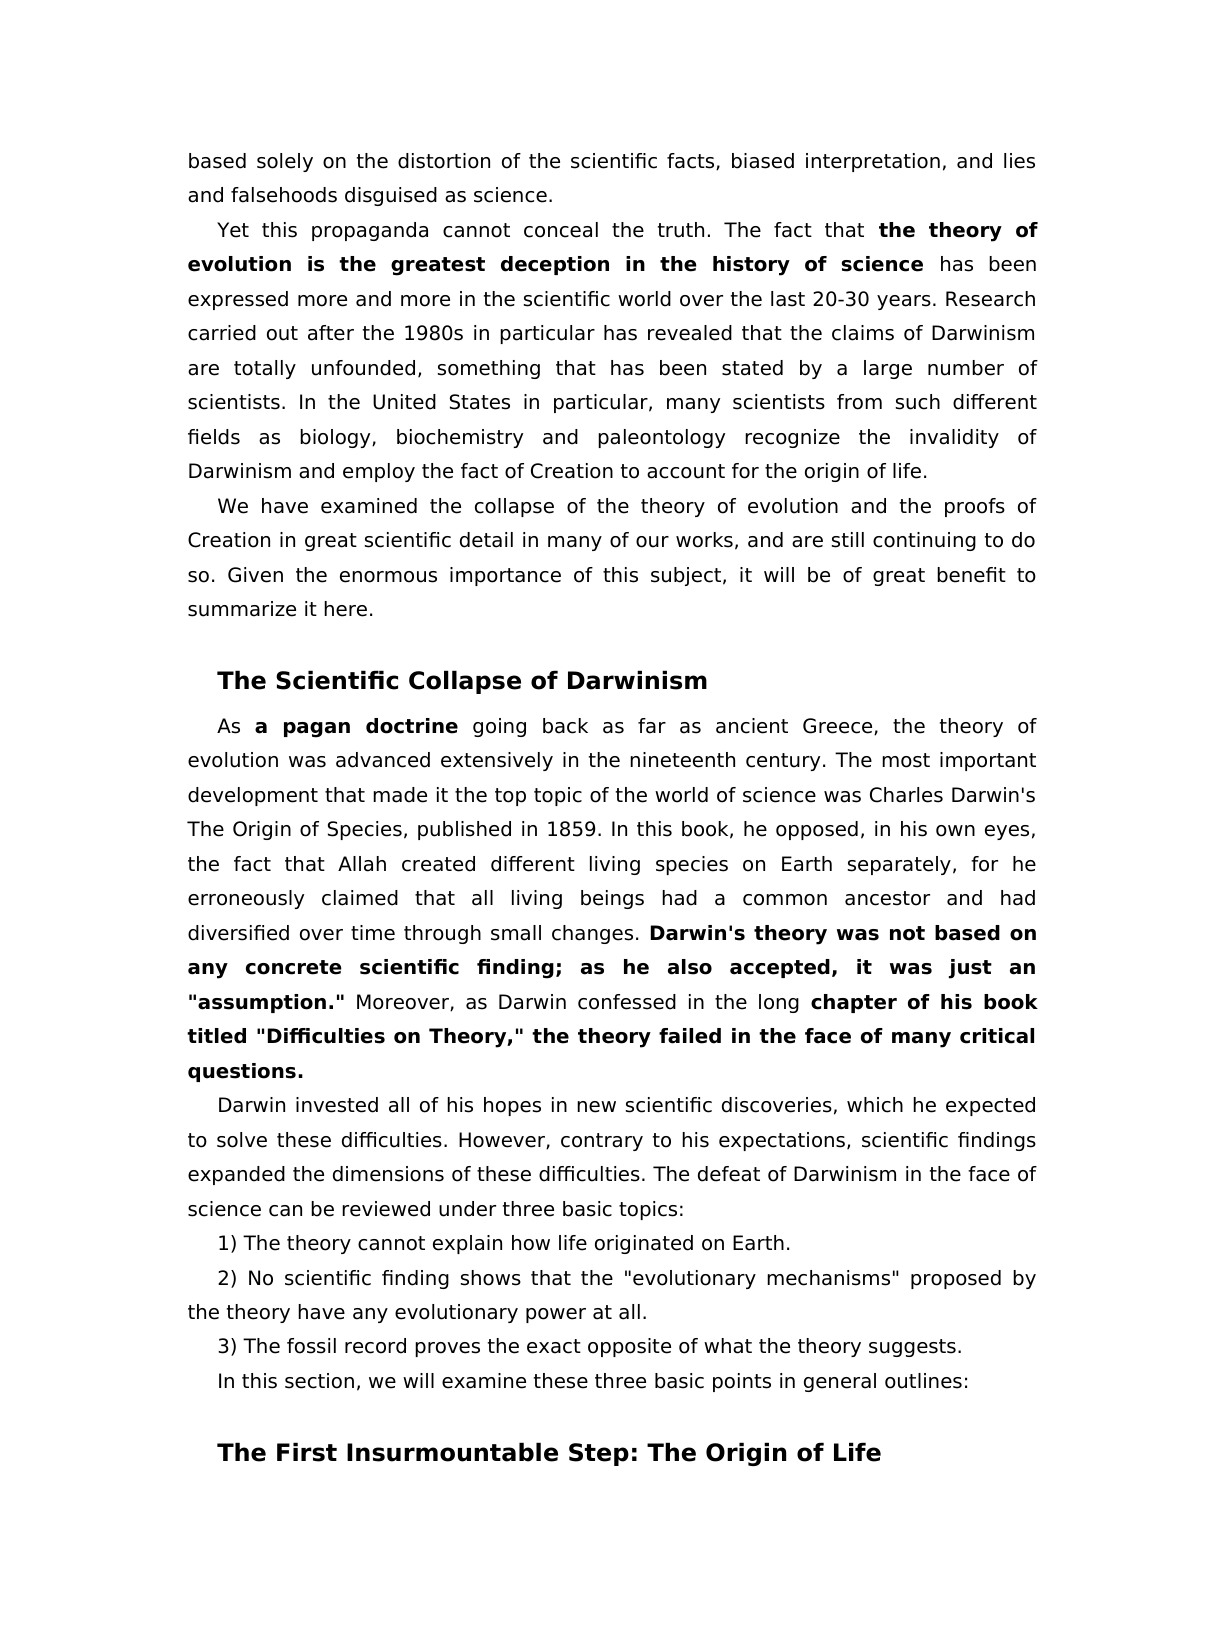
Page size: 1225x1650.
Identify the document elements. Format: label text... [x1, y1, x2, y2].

text As a pagan doctrine going back as far as ancient Greece, the theory of evolution was advanced extensively in the nineteenth century. The most important development that made it the top topic of the world of science was Charles Darwin's The Origin of Species, published in 1859. In this book, he opposed, in his own eyes, the fact that Allah created different living species on Earth separately, for he erroneously claimed that all living beings had a common ancestor and had diversified over time through small changes. Darwin's theory was not based on any concrete scientific finding; as he also accepted, it was just an "assumption." Moreover, as Darwin confessed in the long chapter of his book titled "Difficulties on Theory," the theory failed in the face of many critical questions. [187, 715, 1037, 1083]
text 1) The theory cannot explain how life originated on Earth. [187, 1232, 1037, 1255]
text In this section, we will examine these three basic points in general outlines: [187, 1370, 1037, 1393]
text 3) The fossil record proves the exact opposite of what the theory suggests. [187, 1336, 1037, 1358]
text We have examined the collapse of the theory of evolution and the proofs of Creation in great scientific detail in many of our works, and are still continuing to do so. Given the enormous importance of this subject, it will be of great benefit to summarize it here. [187, 495, 1037, 621]
text Darwin invested all of his hopes in new scientific discoveries, which he expected to solve these difficulties. However, contrary to his expectations, scientific findings expanded the dimensions of these difficulties. The defeat of Darwinism in the face of science can be reviewed under three basic topics: [187, 1094, 1037, 1221]
text The First Insurmountable Step: The Origin of Life [217, 1439, 1037, 1467]
text The Scientific Collapse of Darwinism [217, 667, 1037, 695]
text 2) No scientific finding shows that the "evolutionary mechanisms" proposed by the theory have any evolutionary power at all. [187, 1267, 1037, 1324]
text Yet this propaganda cannot conceal the truth. The fact that the theory of evolution is the greatest deception in the history of science has been expressed more and more in the scientific world over the last 20-30 years. Research carried out after the 1980s in particular has revealed that the claims of Darwinism are totally unfounded, something that has been stated by a large number of scientists. In the United States in particular, many scientists from such different fields as biology, biochemistry and paleontology recognize the invalidity of Darwinism and employ the fact of Creation to account for the origin of life. [187, 219, 1037, 483]
text based solely on the distortion of the scientific facts, biased interpretation, and lies and falsehoods disguised as science. [187, 150, 1037, 207]
